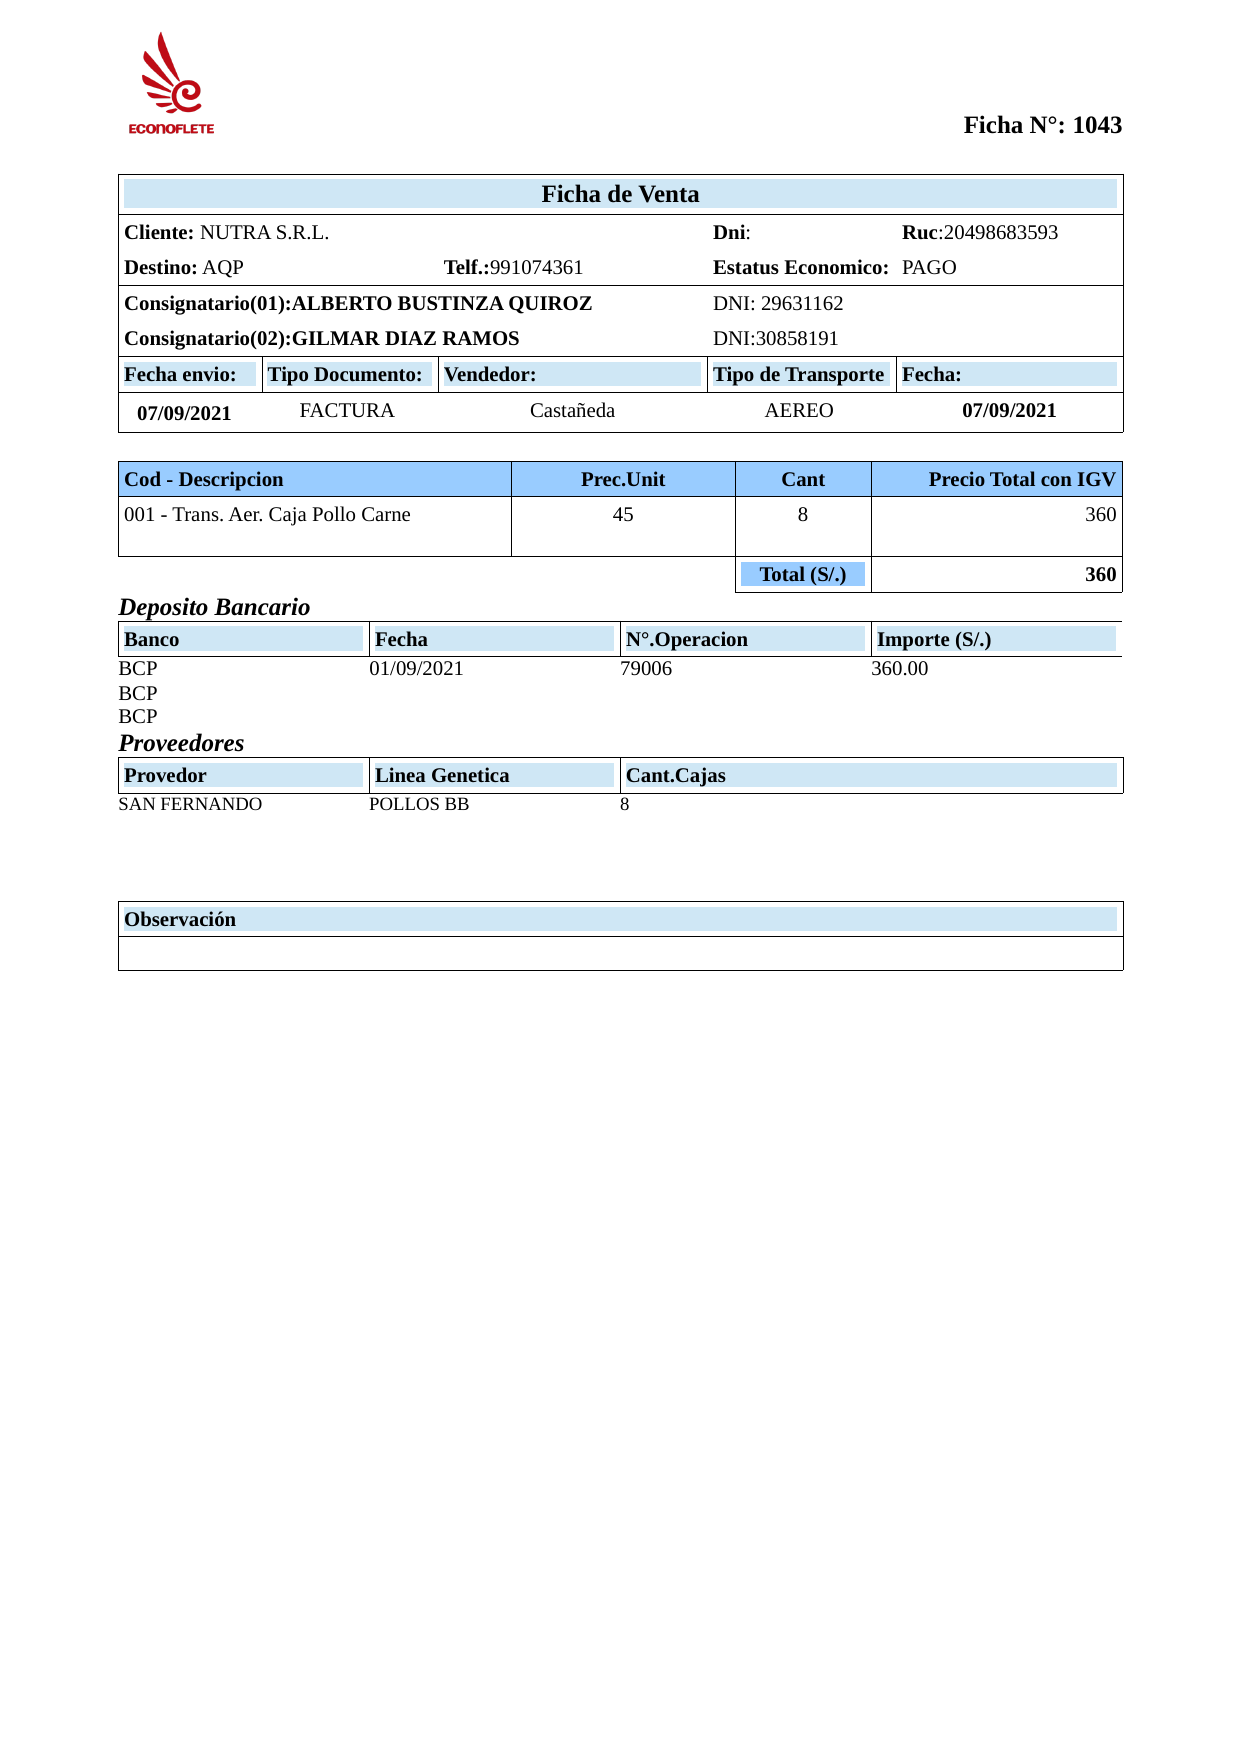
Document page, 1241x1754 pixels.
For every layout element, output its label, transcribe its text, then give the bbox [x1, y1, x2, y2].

table_header Banco [119, 622, 369, 656]
table_cell SAN FERNANDO [118, 794, 369, 814]
table_cell [118, 858, 369, 879]
table_cell [369, 858, 620, 879]
table_cell FACTURA [262, 393, 438, 432]
table_header Linea Genetica [370, 758, 620, 793]
table_cell [620, 858, 1123, 879]
table_cell BCP [118, 657, 369, 680]
table_header Cant.Cajas [621, 758, 1123, 793]
table_cell Telf.:991074361 [438, 249, 707, 285]
table_cell [119, 937, 1123, 969]
table_cell [620, 836, 1123, 858]
table_cell 8 [736, 497, 871, 556]
table_cell [620, 680, 871, 704]
table_cell [871, 705, 1122, 728]
table_cell [620, 815, 1123, 836]
table_cell Tipo Documento: [263, 357, 438, 392]
table_header Fecha [370, 622, 620, 656]
table_cell 8 [620, 794, 1123, 814]
table_cell DNI:30858191 [707, 321, 1123, 356]
table_cell [118, 815, 369, 836]
table_cell [620, 705, 871, 728]
text Proveedores [118, 728, 1122, 757]
table_cell Fecha envio: [119, 357, 262, 392]
table_cell [118, 557, 511, 592]
table_cell [871, 680, 1122, 704]
table_cell 360 [872, 497, 1122, 556]
table_cell [118, 836, 369, 858]
table_header Cod - Descripcion [119, 462, 511, 496]
table_cell [620, 879, 1123, 901]
table_header Provedor [119, 758, 369, 793]
table_header Cant [736, 462, 871, 496]
table_cell Dni: [707, 215, 896, 249]
table_cell [369, 815, 620, 836]
table_cell [369, 680, 620, 704]
table_cell [118, 879, 369, 901]
table_cell DNI: 29631162 [707, 286, 1123, 321]
table_cell Vendedor: [439, 357, 707, 392]
table_cell [369, 705, 620, 728]
table_cell AEREO [707, 393, 896, 432]
table_cell 45 [512, 497, 735, 556]
table_header Observación [119, 902, 1123, 936]
table_cell 360.00 [871, 657, 1122, 680]
table_cell [369, 879, 620, 901]
table_cell Ruc:20498683593 [896, 215, 1123, 249]
table_cell Consignatario(01):ALBERTO BUSTINZA QUIROZ [119, 286, 707, 321]
table_cell 07/09/2021 [896, 393, 1123, 432]
table_cell PAGO [896, 249, 1123, 285]
table_header Importe (S/.) [872, 622, 1122, 656]
table_header Ficha de Venta [119, 175, 1123, 214]
table_cell [511, 557, 735, 592]
table_cell BCP [118, 680, 369, 704]
table_cell Consignatario(02):GILMAR DIAZ RAMOS [119, 321, 707, 356]
table_header N°.Operacion [621, 622, 871, 656]
table_cell Estatus Economico: [707, 249, 896, 285]
table_cell 79006 [620, 657, 871, 680]
picture [118, 31, 225, 134]
table_cell BCP [118, 705, 369, 728]
table_cell Total (S/.) [736, 557, 871, 592]
text Deposito Bancario [118, 592, 1122, 621]
table_header Prec.Unit [512, 462, 735, 496]
table_cell POLLOS BB [369, 794, 620, 814]
table_cell Cliente: NUTRA S.R.L. [119, 215, 707, 249]
table_header Precio Total con IGV [872, 462, 1122, 496]
table_cell 07/09/2021 [119, 393, 262, 432]
table_cell Castañeda [438, 393, 707, 432]
table_cell [369, 836, 620, 858]
table_cell 360 [872, 557, 1122, 592]
table_cell 01/09/2021 [369, 657, 620, 680]
table_cell Tipo de Transporte [708, 357, 896, 392]
table_cell 001 - Trans. Aer. Caja Pollo Carne [119, 497, 511, 556]
table_cell Destino: AQP [119, 249, 438, 285]
table_cell Fecha: [897, 357, 1123, 392]
